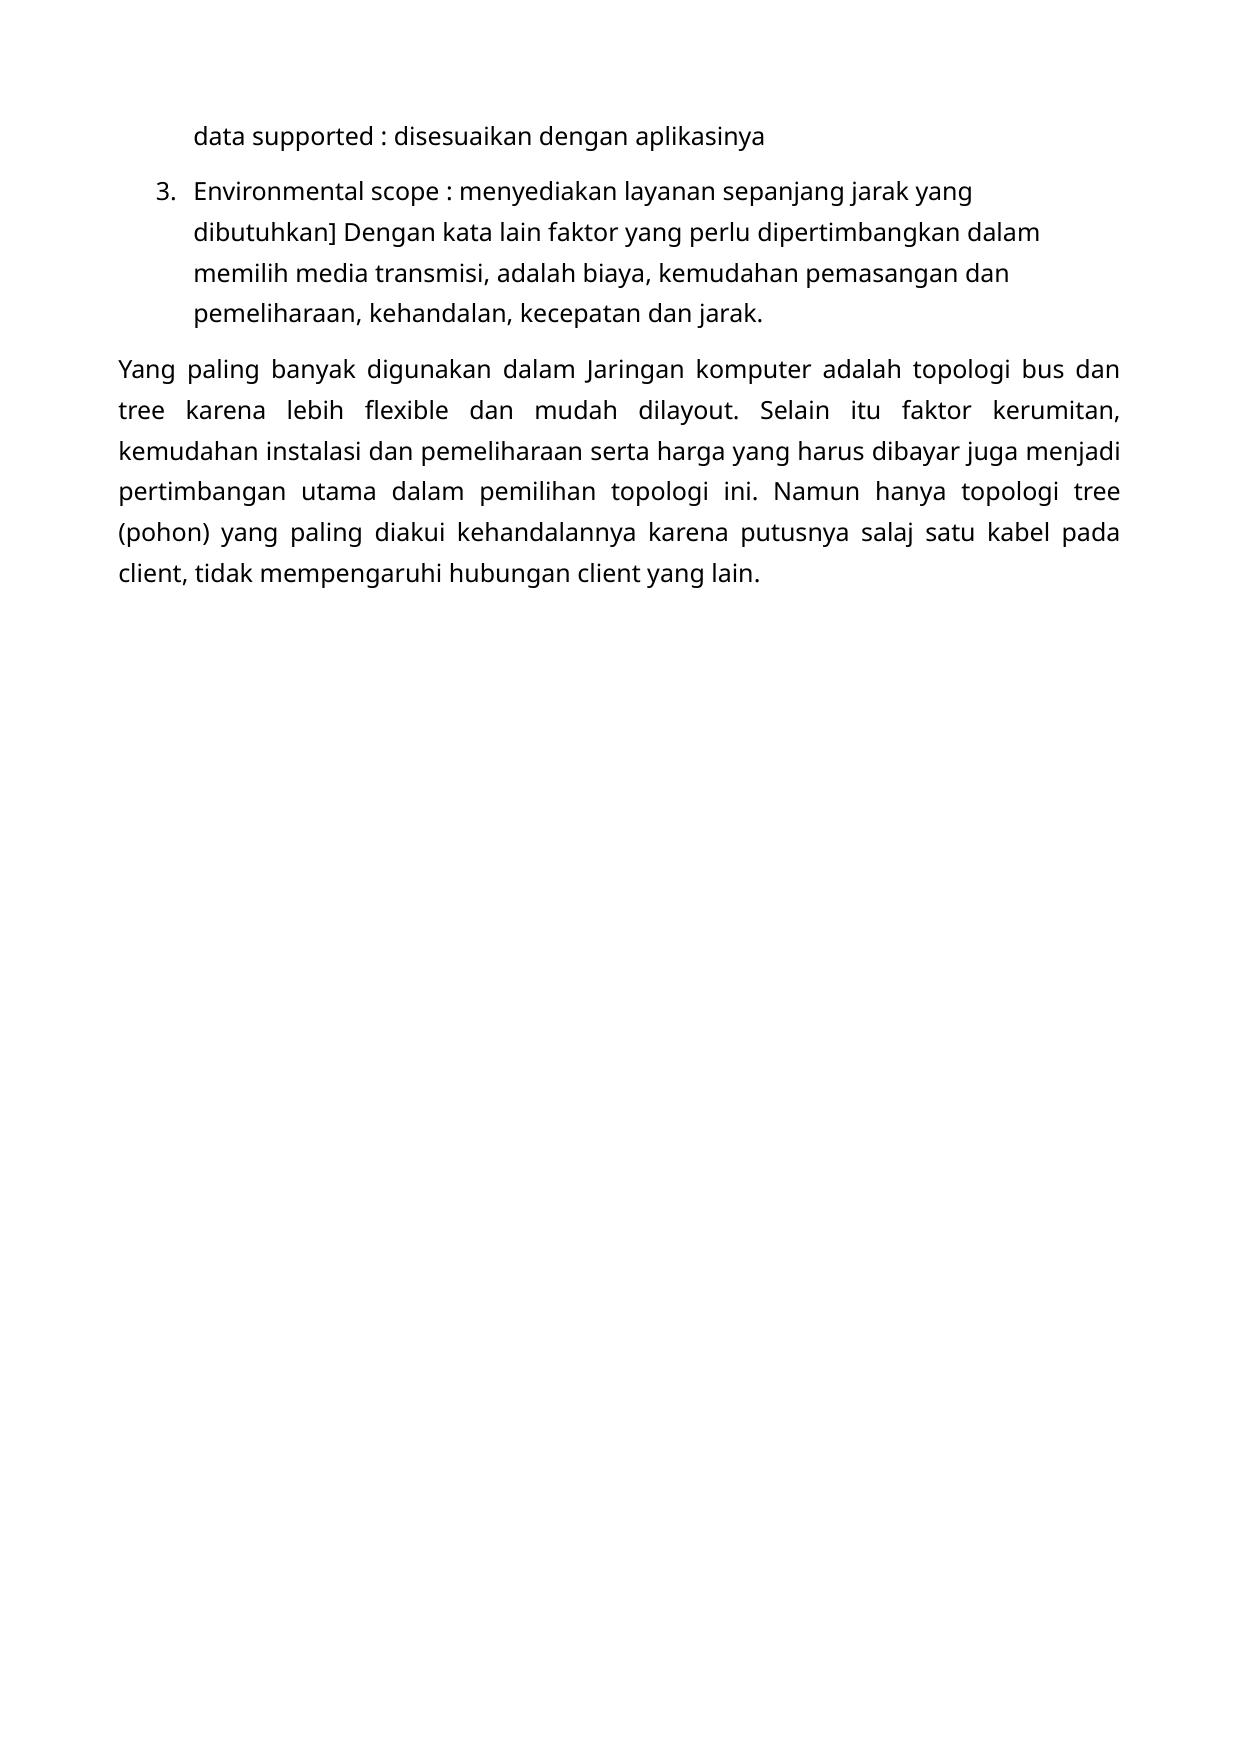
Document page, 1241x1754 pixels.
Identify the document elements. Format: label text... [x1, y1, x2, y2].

text Yang paling banyak digunakan dalam Jaringan komputer adalah topologi bus dan tree karena lebih flexible dan mudah dilayout. Selain itu faktor kerumitan, kemudahan instalasi dan pemeliharaan serta harga yang harus dibayar juga menjadi pertimbangan utama dalam pemilihan topologi ini. Namun hanya topologi tree (pohon) yang paling diakui kehandalannya karena putusnya salaj satu kabel pada client, tidak mempengaruhi hubungan client yang lain. [118, 351, 1122, 590]
list data supported : disesuaikan dengan aplikasinya [156, 118, 1122, 152]
list Environmental scope : menyediakan layanan sepanjang jarak yang dibutuhkan] Dengan kata lain faktor yang perlu dipertimbangkan dalam memilih media transmisi, adalah biaya, kemudahan pemasangan dan pemeliharaan, kehandalan, kecepatan dan jarak. [156, 173, 1122, 330]
